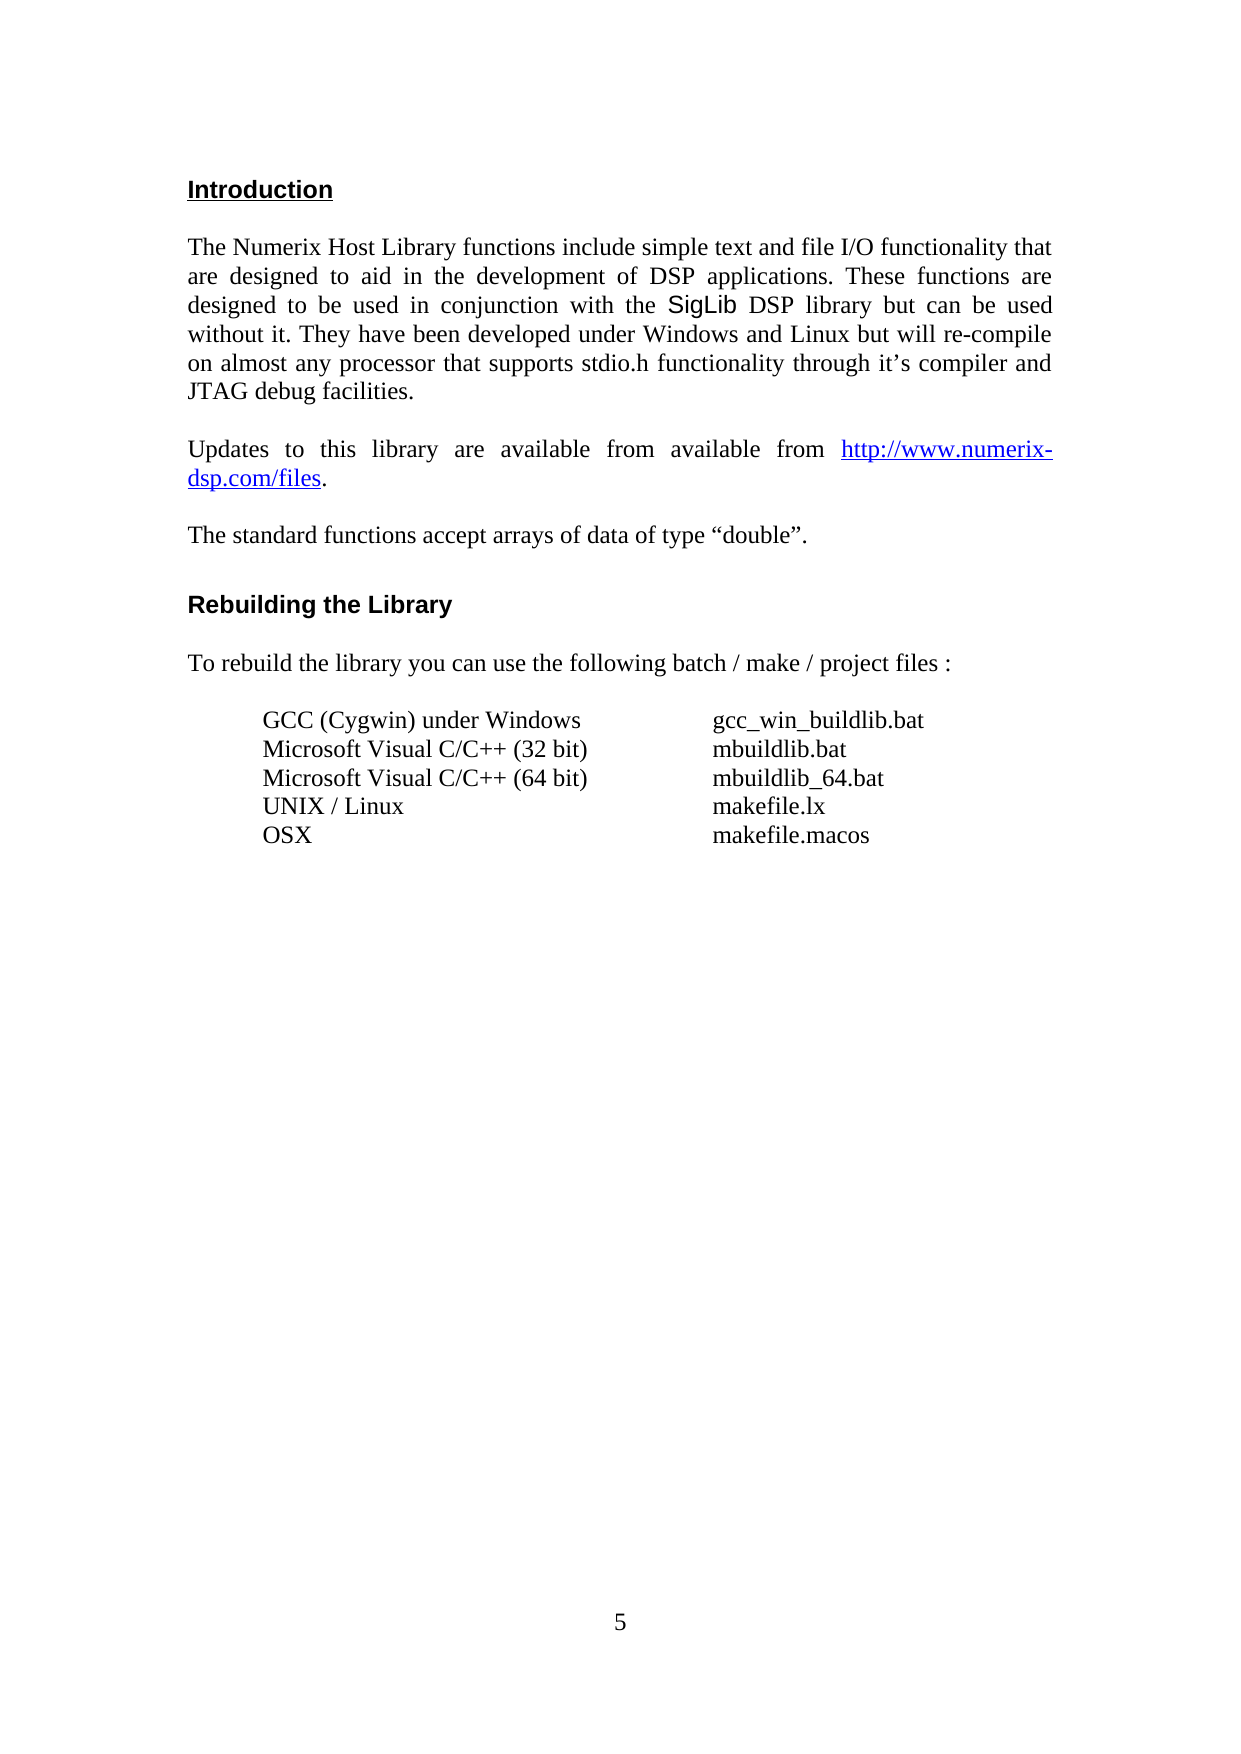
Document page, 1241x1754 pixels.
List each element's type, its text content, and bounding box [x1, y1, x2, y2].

text GCC (Cygwin) under Windows gcc_win_buildlib.bat [187, 705, 1053, 734]
text The Numerix Host Library functions include simple text and file I/O functionality that are designed to aid in the development of DSP applications. These functions are designed to be used in conjunction with the SigLib DSP library but can be used without it. They have been developed under Windows and Linux but will re-compile on almost any processor that supports stdio.h functionality through it’s compiler and JTAG debug facilities. [187, 232, 1053, 405]
text UNIX / Linux makefile.lx [187, 791, 1053, 820]
text Microsoft Visual C/C++ (64 bit) mbuildlib_64.bat [187, 763, 1053, 791]
text The standard functions accept arrays of data of type “double”. [187, 520, 1053, 549]
text Microsoft Visual C/C++ (32 bit) mbuildlib.bat [187, 734, 1053, 763]
text OSX makefile.macos [187, 820, 1053, 849]
text To rebuild the library you can use the following batch / make / project files : [187, 648, 1053, 676]
subtitle Rebuilding the Library [187, 590, 1053, 619]
subtitle Introduction [187, 175, 1053, 204]
text Updates to this library are available from available from http://www.numerix-dsp.com/files. [187, 434, 1053, 491]
